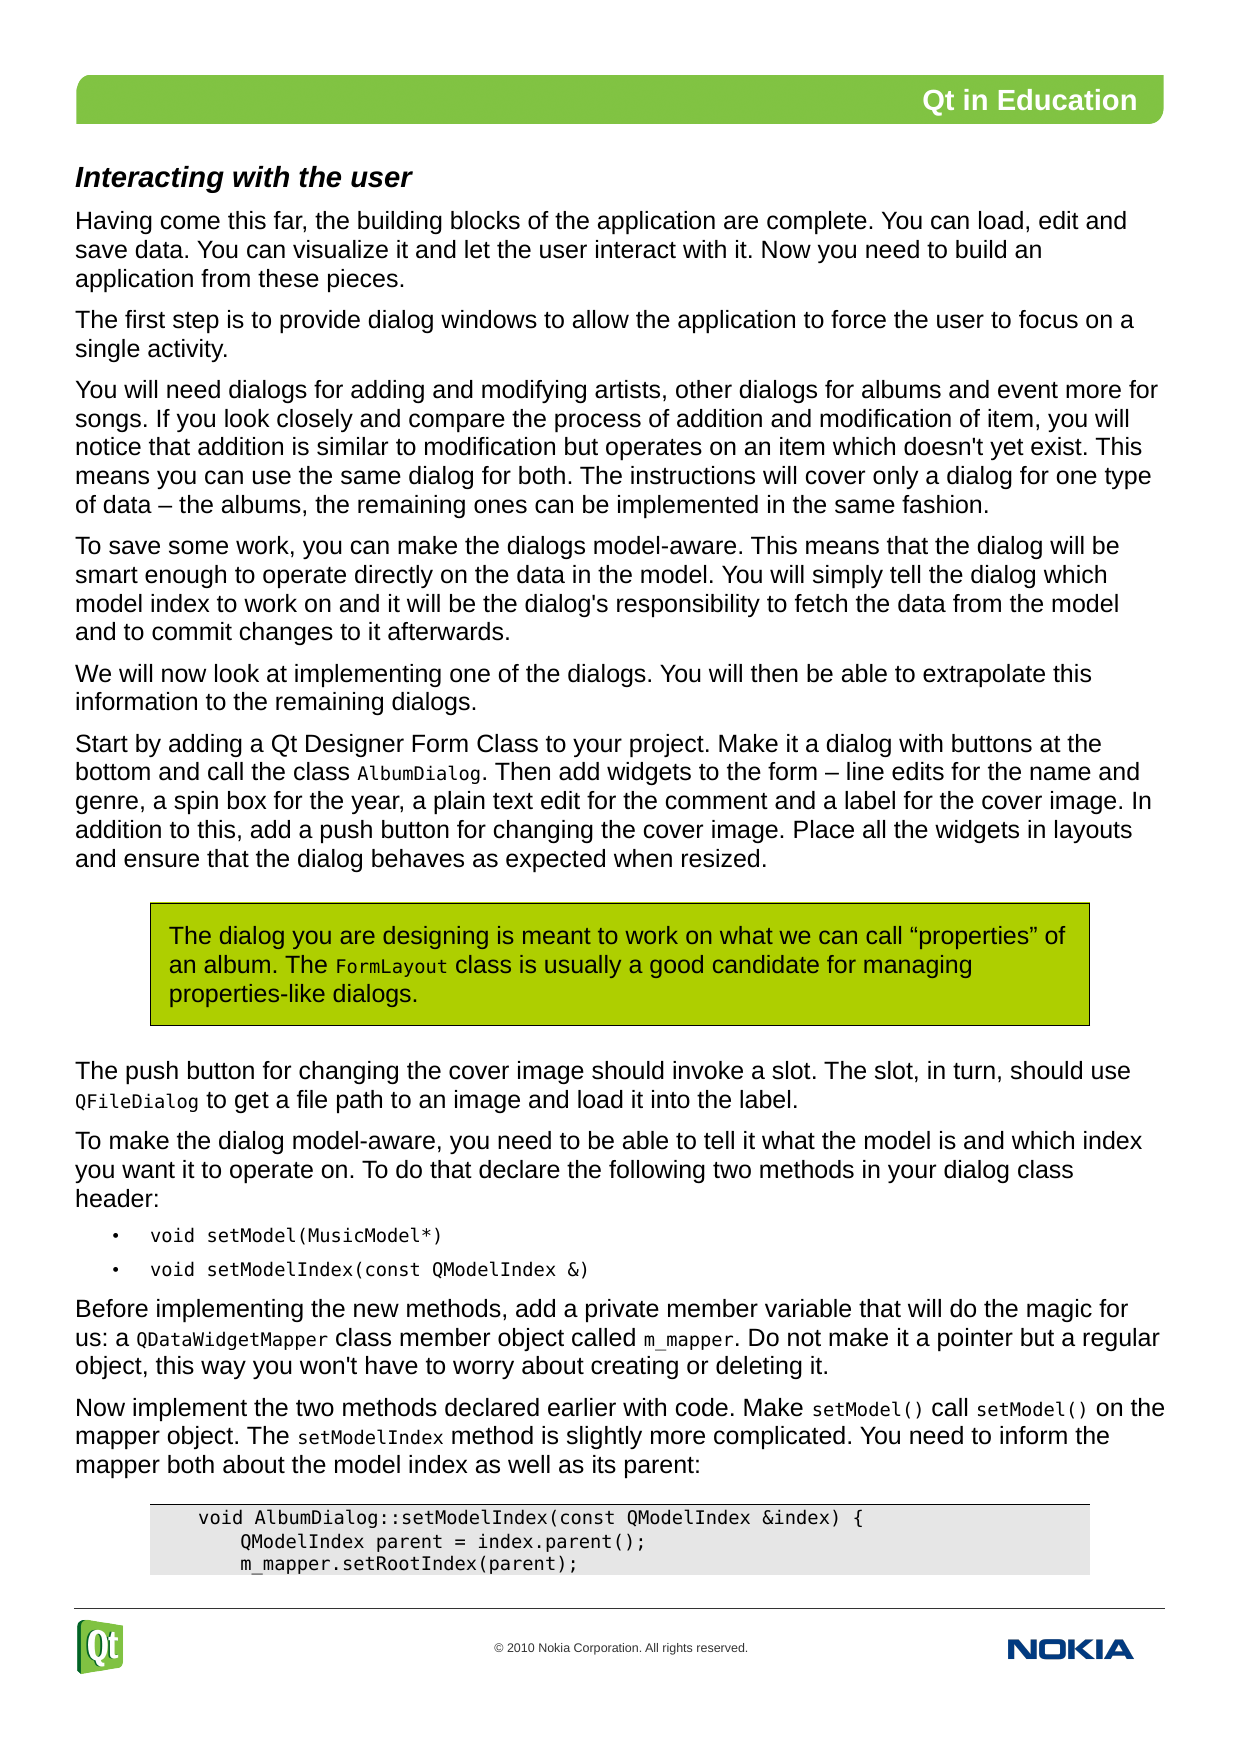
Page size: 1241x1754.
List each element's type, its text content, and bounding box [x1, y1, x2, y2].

text We will now look at implementing one of the dialogs. You will then be able to extrapolate this information to the remaining dialogs. [75, 658, 1165, 716]
text The push button for changing the cover image should invoke a slot. The slot, in turn, should use QFileDialog to get a file path to an image and load it into the label. [75, 1056, 1165, 1114]
text Now implement the two methods declared earlier with code. Make setModel() call setModel() on the mapper object. The setModelIndex method is slightly more complicated. You need to inform the mapper both about the model index as well as its parent: [75, 1393, 1165, 1479]
text The dialog you are designing is meant to work on what we can call “properties” of an album. The FormLayout class is usually a good candidate for managing properties-like dialogs. [151, 904, 1089, 1025]
text The first step is to provide dialog windows to allow the application to force the user to focus on a single activity. [75, 305, 1165, 362]
subtitle Interacting with the user [75, 160, 1165, 193]
text void AlbumDialog::setModelIndex(const QModelIndex &index) { [150, 1505, 1090, 1532]
text To make the dialog model-aware, you need to be able to tell it what the model is and which index you want it to operate on. To do that declare the following two methods in your dialog class header: [75, 1126, 1165, 1213]
text m_mapper.setRootIndex(parent); [150, 1553, 1090, 1575]
picture [76, 75, 1164, 124]
list void setModelIndex(const QModelIndex &) [112, 1259, 1165, 1281]
picture [978, 1610, 1164, 1688]
text Before implementing the new methods, add a private member variable that will do the magic for us: a QDataWidgetMapper class member object called m_mapper. Do not make it a pointer but a regular object, this way you won't have to worry about creating or deleting it. [75, 1294, 1165, 1380]
list void setModel(MusicModel*) [112, 1225, 1165, 1247]
picture [73, 1615, 127, 1679]
text Having come this far, the building blocks of the application are complete. You can load, edit and save data. You can visualize it and let the user interact with it. Now you need to build an application from these pieces. [75, 206, 1165, 292]
text Start by adding a Qt Designer Form Class to your project. Make it a dialog with buttons at the bottom and call the class AlbumDialog. Then add widgets to the form – line edits for the name and genre, a spin box for the year, a plain text edit for the comment and a label for the cover image. In addition to this, add a push button for changing the cover image. Place all the widgets in layouts and ensure that the dialog behaves as expected when resized. [75, 728, 1165, 872]
text To save some work, you can make the dialogs model-aware. This means that the dialog will be smart enough to operate directly on the data in the model. You will simply tell the dialog which model index to work on and it will be the dialog's responsibility to fetch the data from the model and to commit changes to it afterwards. [75, 531, 1165, 646]
text You will need dialogs for adding and modifying artists, other dialogs for albums and event more for songs. If you look closely and compare the process of addition and modification of item, you will notice that addition is similar to modification but operates on an item which doesn't yet exist. This means you can use the same dialog for both. The instructions will cover only a dialog for one type of data – the albums, the remaining ones can be implemented in the same fashion. [75, 375, 1165, 518]
text QModelIndex parent = index.parent(); [150, 1532, 1090, 1553]
